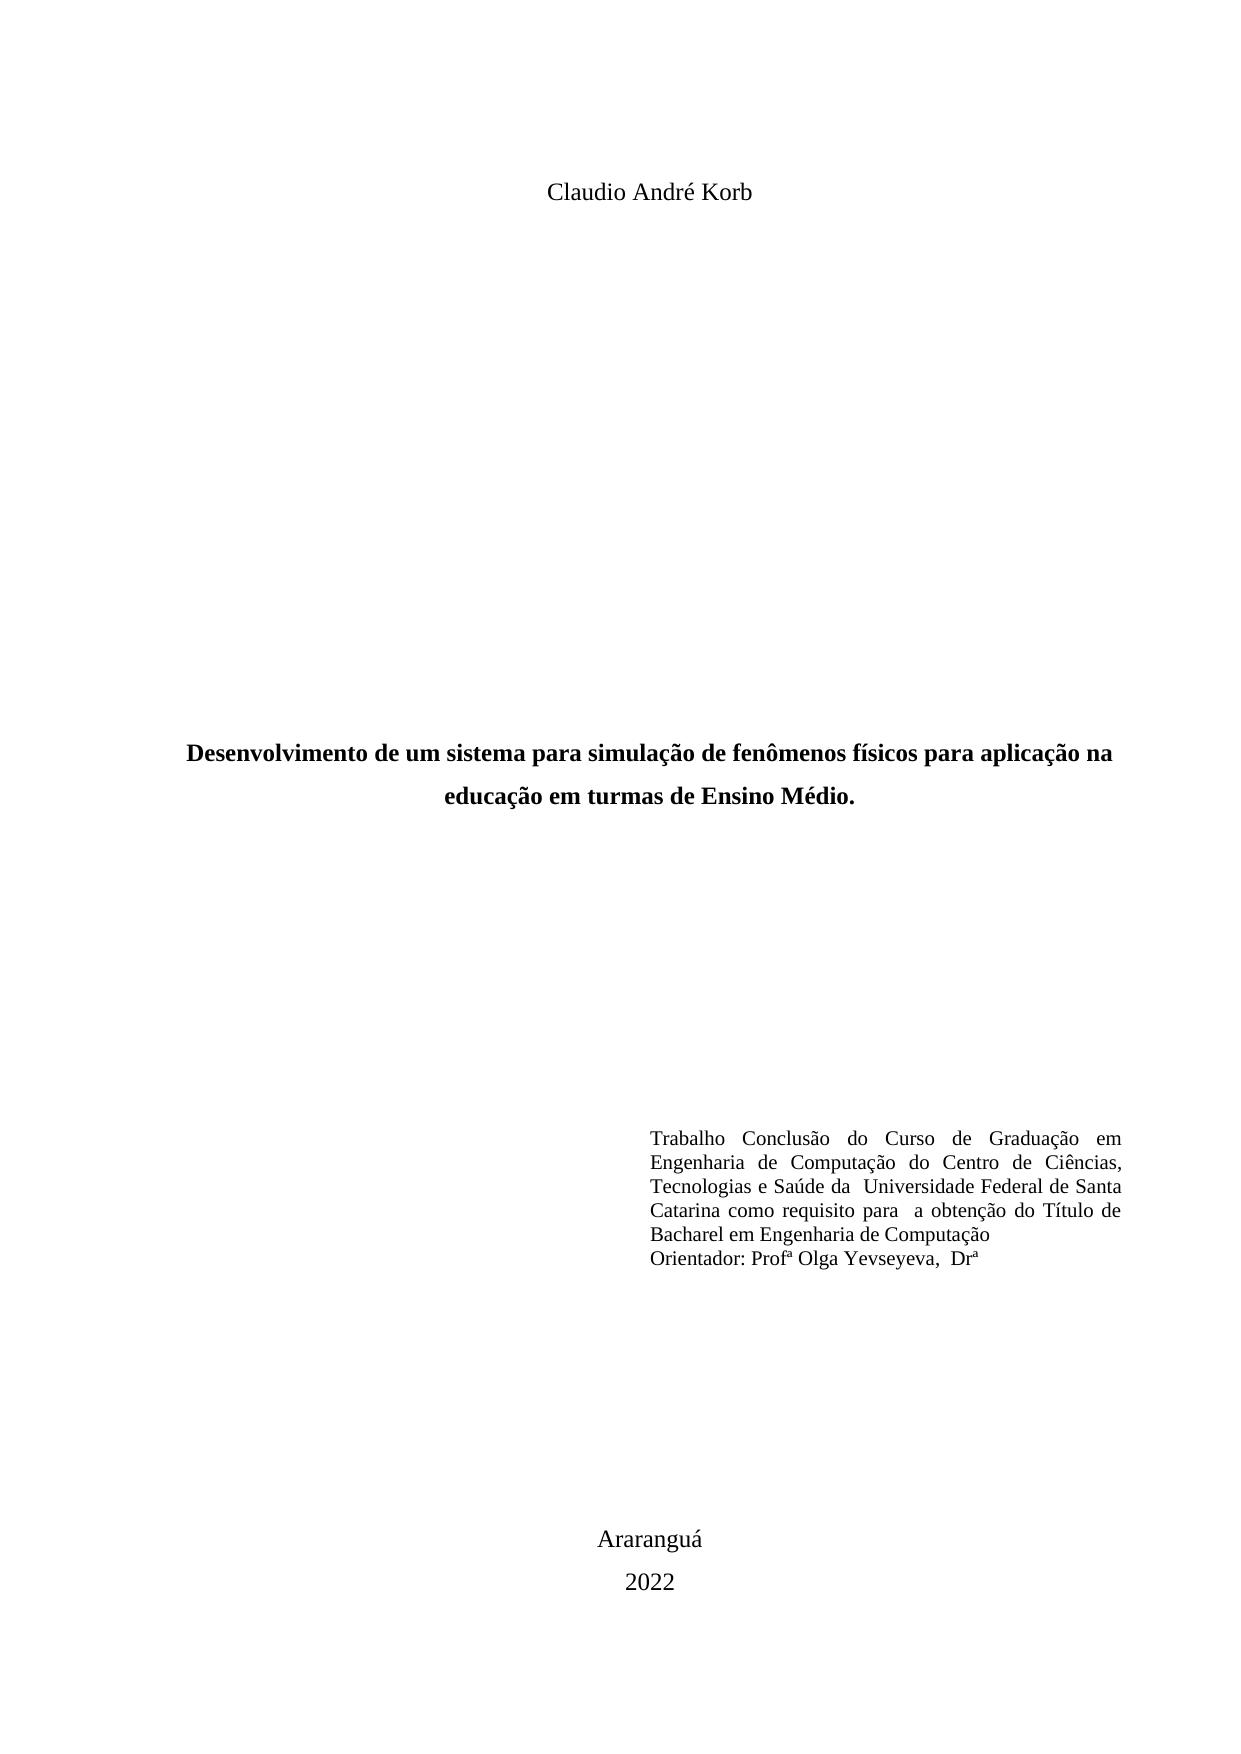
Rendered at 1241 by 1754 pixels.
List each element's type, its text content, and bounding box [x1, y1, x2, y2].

text Claudio André Korb [177, 177, 1122, 206]
text 2022 [0, 1567, 1240, 1596]
text Trabalho Conclusão do Curso de Graduação em Engenharia de Computação do Centro de Ciências, Tecnologias e Saúde da Universidade Federal de Santa Catarina como requisito para a obtenção do Título de Bacharel em Engenharia de Computação [413, 1126, 1240, 1246]
text Orientador: Profª Olga Yevseyeva, Drª [413, 1246, 1240, 1270]
text Desenvolvimento de um sistema para simulação de fenômenos físicos para aplicação na educação em turmas de Ensino Médio. [177, 738, 1122, 810]
text Araranguá [177, 1524, 1122, 1553]
